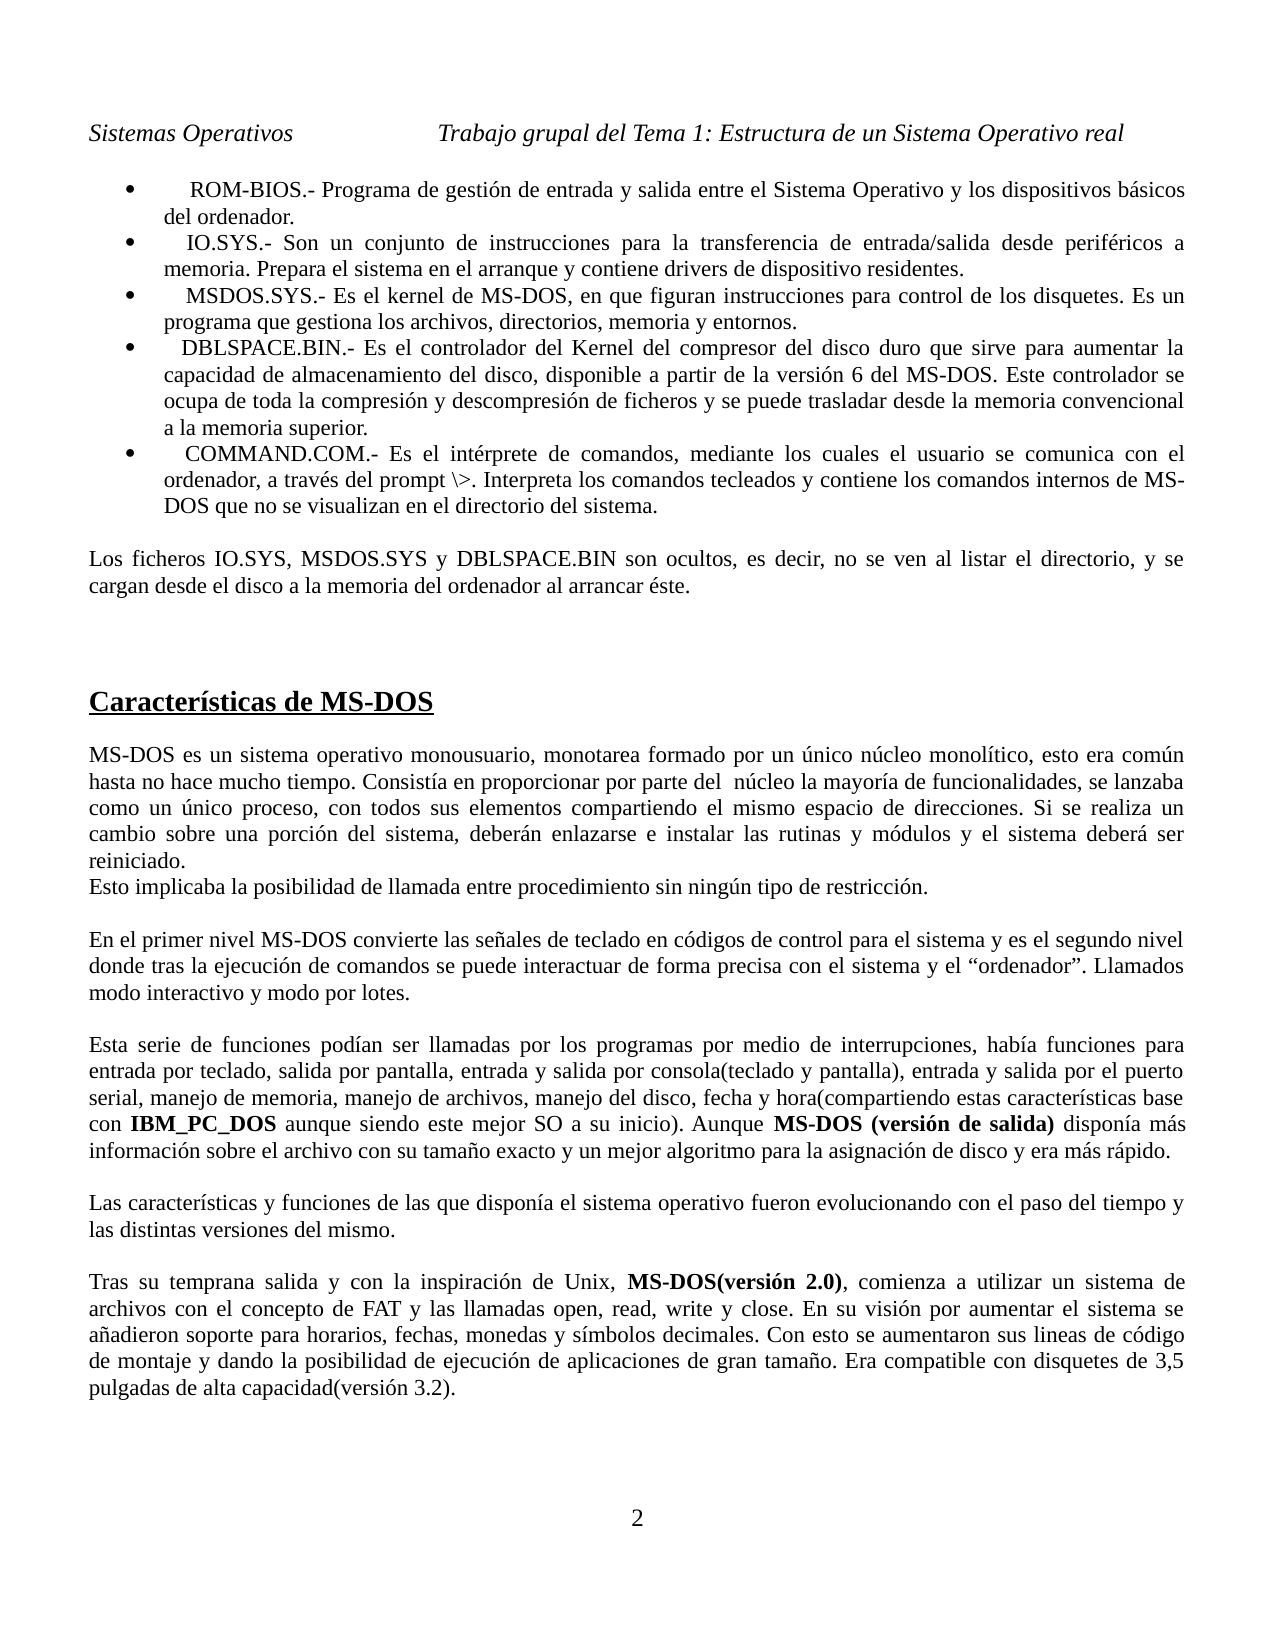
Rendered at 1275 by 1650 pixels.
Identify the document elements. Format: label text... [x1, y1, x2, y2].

text Los ficheros IO.SYS, MSDOS.SYS y DBLSPACE.BIN son ocultos, es decir, no se ven al listar el directorio, y se cargan desde el disco a la memoria del ordenador al arrancar éste. [88, 545, 1186, 598]
list ROM-BIOS.- Programa de gestión de entrada y salida entre el Sistema Operativo y los dispositivos básicos del ordenador. [126, 176, 1186, 229]
subtitle Características de MS-DOS [88, 684, 1186, 718]
list MSDOS.SYS.- Es el kernel de MS-DOS, en que figuran instrucciones para control de los disquetes. Es un programa que gestiona los archivos, directorios, memoria y entornos. [126, 282, 1186, 334]
list IO.SYS.- Son un conjunto de instrucciones para la transferencia de entrada/salida desde periféricos a memoria. Prepara el sistema en el arranque y contiene drivers de dispositivo residentes. [126, 229, 1186, 282]
text Esta serie de funciones podían ser llamadas por los programas por medio de interrupciones, había funciones para entrada por teclado, salida por pantalla, entrada y salida por consola(teclado y pantalla), entrada y salida por el puerto serial, manejo de memoria, manejo de archivos, manejo del disco, fecha y hora(compartiendo estas características base con IBM_PC_DOS aunque siendo este mejor SO a su inicio). Aunque MS-DOS (versión de salida) disponía más información sobre el archivo con su tamaño exacto y un mejor algoritmo para la asignación de disco y era más rápido. [88, 1031, 1186, 1163]
text Las características y funciones de las que disponía el sistema operativo fueron evolucionando con el paso del tiempo y las distintas versiones del mismo. [88, 1189, 1186, 1242]
text Esto implicaba la posibilidad de llamada entre procedimiento sin ningún tipo de restricción. [88, 873, 1186, 899]
text En el primer nivel MS-DOS convierte las señales de teclado en códigos de control para el sistema y es el segundo nivel donde tras la ejecución de comandos se puede interactuar de forma precisa con el sistema y el “ordenador”. Llamados modo interactivo y modo por lotes. [88, 926, 1186, 1005]
text MS-DOS es un sistema operativo monousuario, monotarea formado por un único núcleo monolítico, esto era común hasta no hace mucho tiempo. Consistía en proporcionar por parte del núcleo la mayoría de funcionalidades, se lanzaba como un único proceso, con todos sus elementos compartiendo el mismo espacio de direcciones. Si se realiza un cambio sobre una porción del sistema, deberán enlazarse e instalar las rutinas y módulos y el sistema deberá ser reiniciado. [88, 741, 1186, 873]
list DBLSPACE.BIN.- Es el controlador del Kernel del compresor del disco duro que sirve para aumentar la capacidad de almacenamiento del disco, disponible a partir de la versión 6 del MS-DOS. Este controlador se ocupa de toda la compresión y descompresión de ficheros y se puede trasladar desde la memoria convencional a la memoria superior. [126, 334, 1186, 440]
list COMMAND.COM.- Es el intérprete de comandos, mediante los cuales el usuario se comunica con el ordenador, a través del prompt \>. Interpreta los comandos tecleados y contiene los comandos internos de MS-DOS que no se visualizan en el directorio del sistema. [126, 440, 1186, 519]
text Tras su temprana salida y con la inspiración de Unix, MS-DOS(versión 2.0), comienza a utilizar un sistema de archivos con el concepto de FAT y las llamadas open, read, write y close. En su visión por aumentar el sistema se añadieron soporte para horarios, fechas, monedas y símbolos decimales. Con esto se aumentaron sus lineas de código de montaje y dando la posibilidad de ejecución de aplicaciones de gran tamaño. Era compatible con disquetes de 3,5 pulgadas de alta capacidad(versión 3.2). [88, 1268, 1186, 1400]
